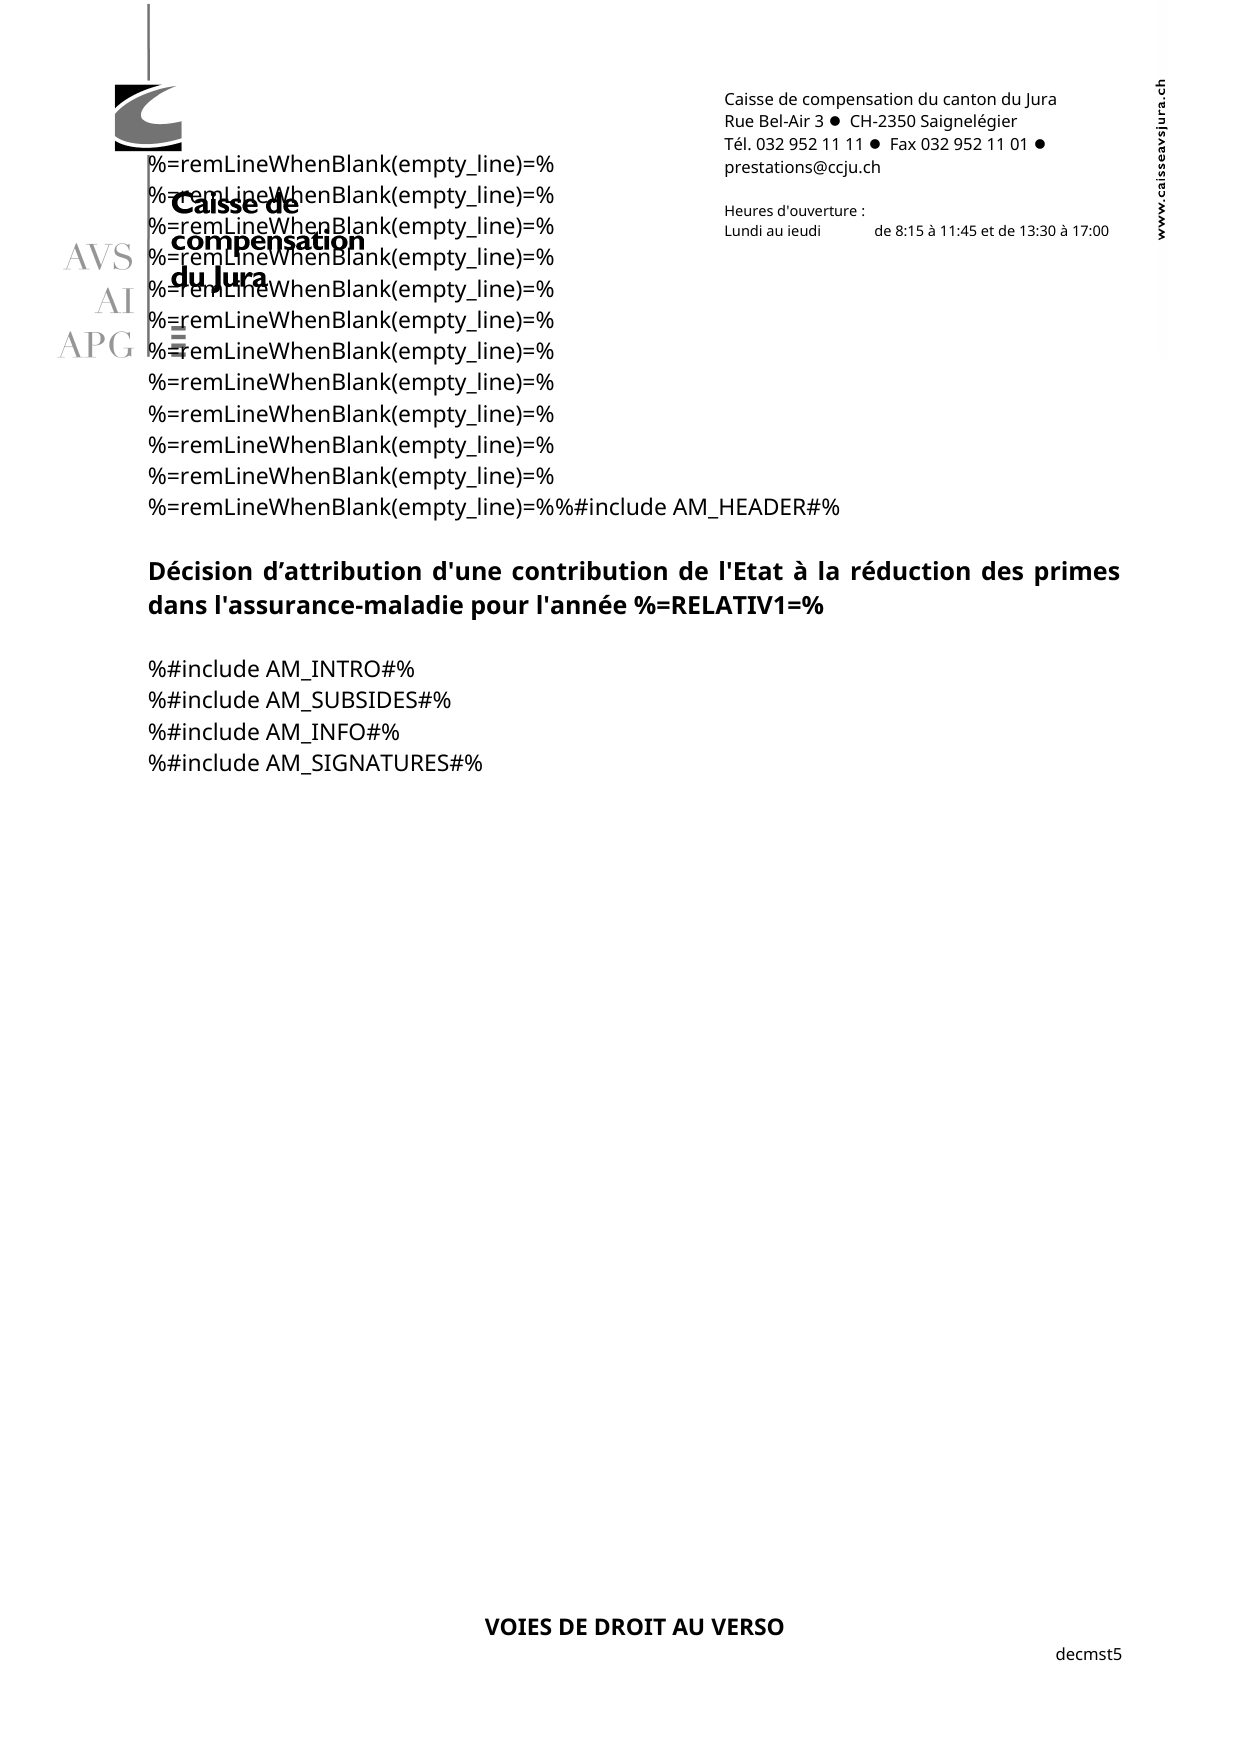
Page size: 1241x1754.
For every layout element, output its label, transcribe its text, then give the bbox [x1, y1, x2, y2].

text %#include AM_SUBSIDES#% [148, 684, 1122, 716]
text %=remLineWhenBlank(empty_line)=% [366, 210, 683, 241]
picture [275, 346, 282, 358]
text %=remLineWhenBlank(empty_line)=% [366, 241, 1122, 273]
text %=remLineWhenBlank(empty_line)=% [366, 273, 1122, 304]
text %#include AM_INTRO#% [148, 653, 1122, 684]
text %#include AM_SIGNATURES#% [148, 747, 1122, 778]
picture [214, 348, 220, 358]
picture [335, 351, 342, 357]
picture [245, 348, 251, 358]
text Décision d’attribution d'une contribution de l'Etat à la réduction des primes dans l'assurance‑maladie pour l'année %=RELATIV1=% [148, 554, 1122, 622]
picture [294, 348, 300, 358]
text %=remLineWhenBlank(empty_line)=% [148, 398, 1122, 429]
text %=remLineWhenBlank(empty_line)=% [366, 179, 683, 210]
text %=remLineWhenBlank(empty_line)=% [148, 460, 1122, 491]
text %=remLineWhenBlank(empty_line)=% [366, 304, 1122, 335]
text %=remLineWhenBlank(empty_line)=%%#include AM_HEADER#% [148, 491, 1122, 523]
text %=remLineWhenBlank(empty_line)=% [148, 335, 1122, 366]
text %#include AM_INFO#% [148, 716, 1122, 747]
text %=remLineWhenBlank(empty_line)=% [148, 429, 1122, 460]
picture [321, 348, 327, 358]
picture [206, 348, 212, 358]
text %=remLineWhenBlank(empty_line)=% [148, 366, 1122, 398]
picture [335, 344, 342, 350]
picture [1155, 1, 1168, 358]
picture [56, 1, 365, 358]
text %=remLineWhenBlank(empty_line)=% [366, 148, 683, 179]
